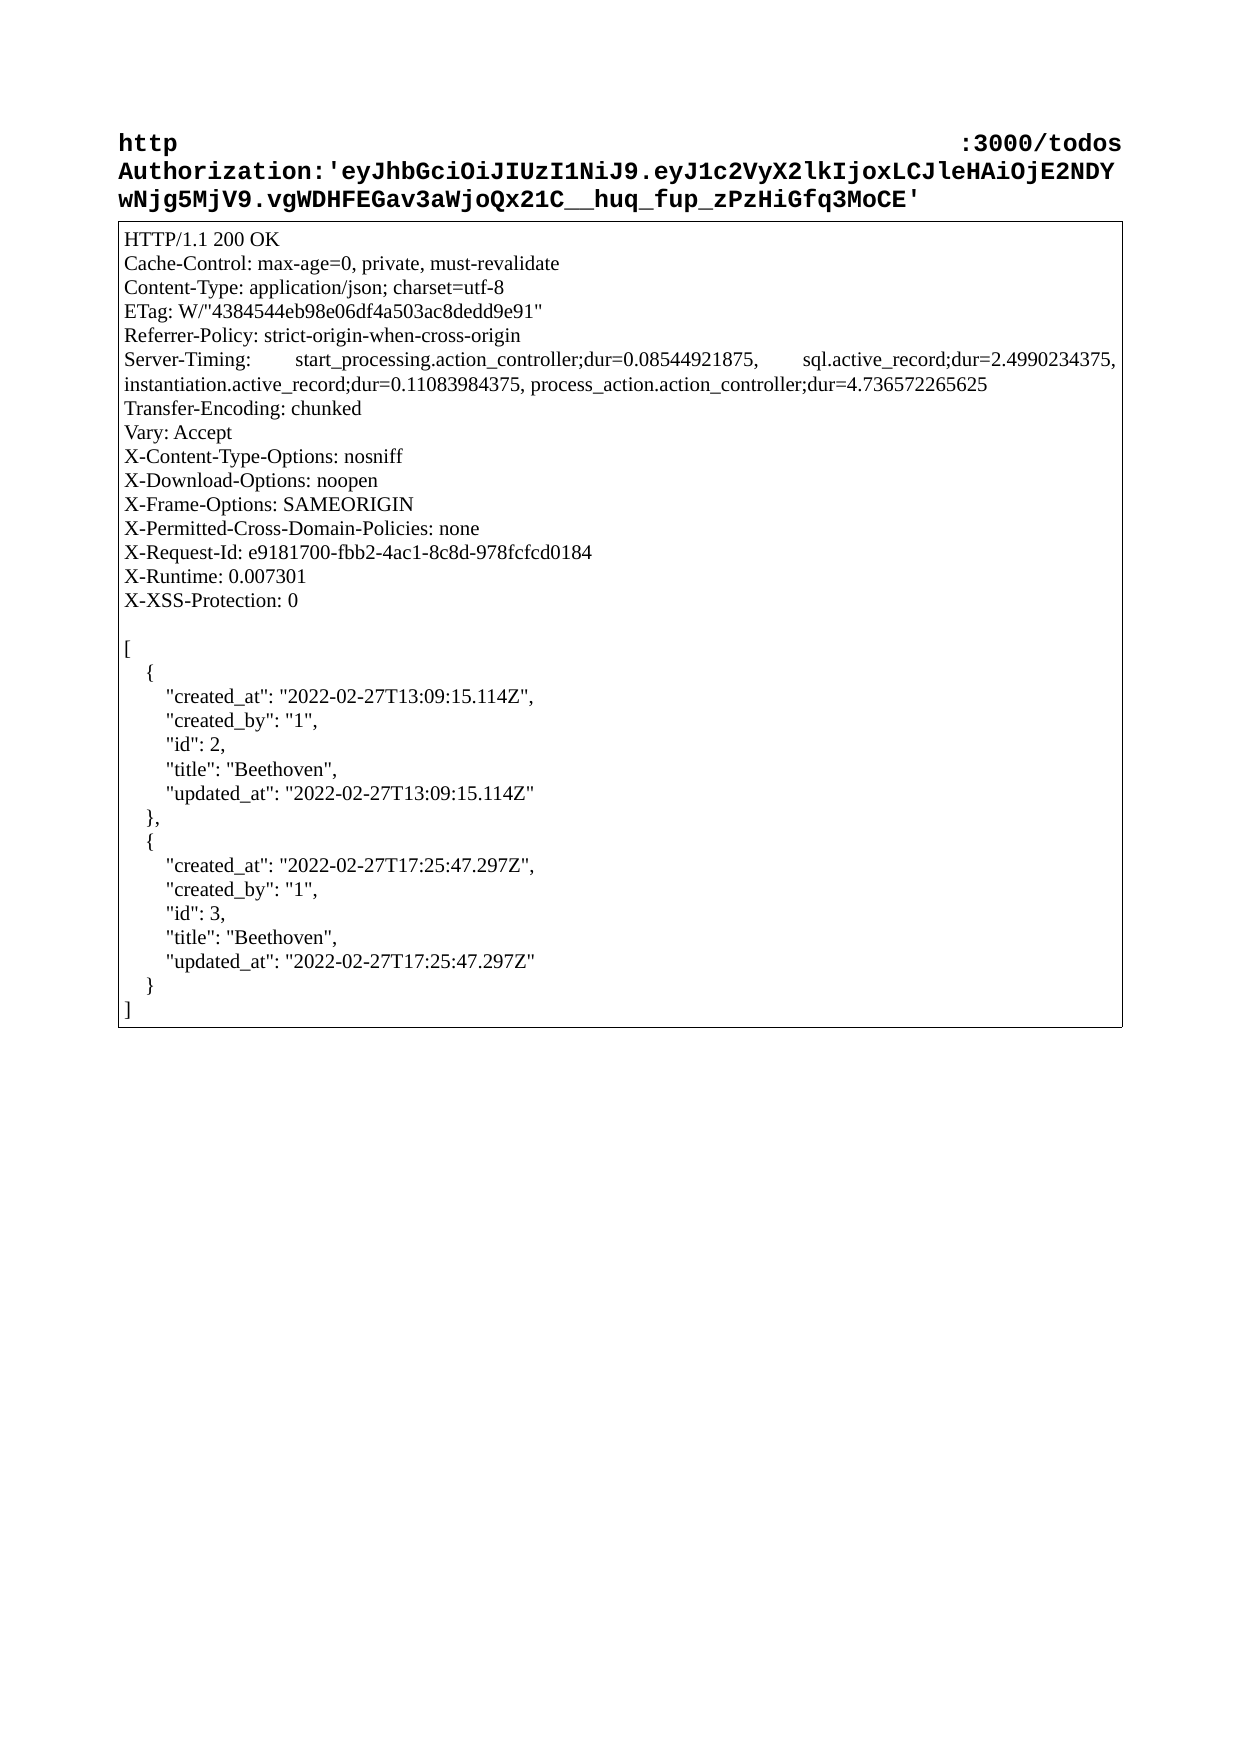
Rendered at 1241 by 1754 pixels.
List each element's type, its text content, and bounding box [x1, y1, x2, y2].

subtitle http :3000/todos Authorization:'eyJhbGciOiJIUzI1NiJ9.eyJ1c2VyX2lkIjoxLCJleHAiOjE2NDYwNjg5MjV9.vgWDHFEGav3aWjoQx21C__huq_fup_zPzHiGfq3MoCE' [118, 131, 1122, 215]
table_header HTTP/1.1 200 OK Cache-Control: max-age=0, private, must-revalidate Content-Type: application/json; charset=utf-8 ETag: W/"4384544eb98e06df4a503ac8dedd9e91" Referrer-Policy: strict-origin-when-cross-origin Server-Timing: start_processing.action_controller;dur=0.08544921875, sql.active_record;dur=2.4990234375, instantiation.active_record;dur=0.11083984375, process_action.action_controller;dur=4.736572265625 Transfer-Encoding: chunked Vary: Accept X-Content-Type-Options: nosniff X-Download-Options: noopen X-Frame-Options: SAMEORIGIN X-Permitted-Cross-Domain-Policies: none X-Request-Id: e9181700-fbb2-4ac1-8c8d-978fcfcd0184 X-Runtime: 0.007301 X-XSS-Protection: 0 [ { "created_at": "2022-02-27T13:09:15.114Z", "created_by": "1", "id": 2, "title": "Beethoven", "updated_at": "2022-02-27T13:09:15.114Z" }, { "created_at": "2022-02-27T17:25:47.297Z", "created_by": "1", "id": 3, "title": "Beethoven", "updated_at": "2022-02-27T17:25:47.297Z" } ] [119, 222, 1122, 1027]
